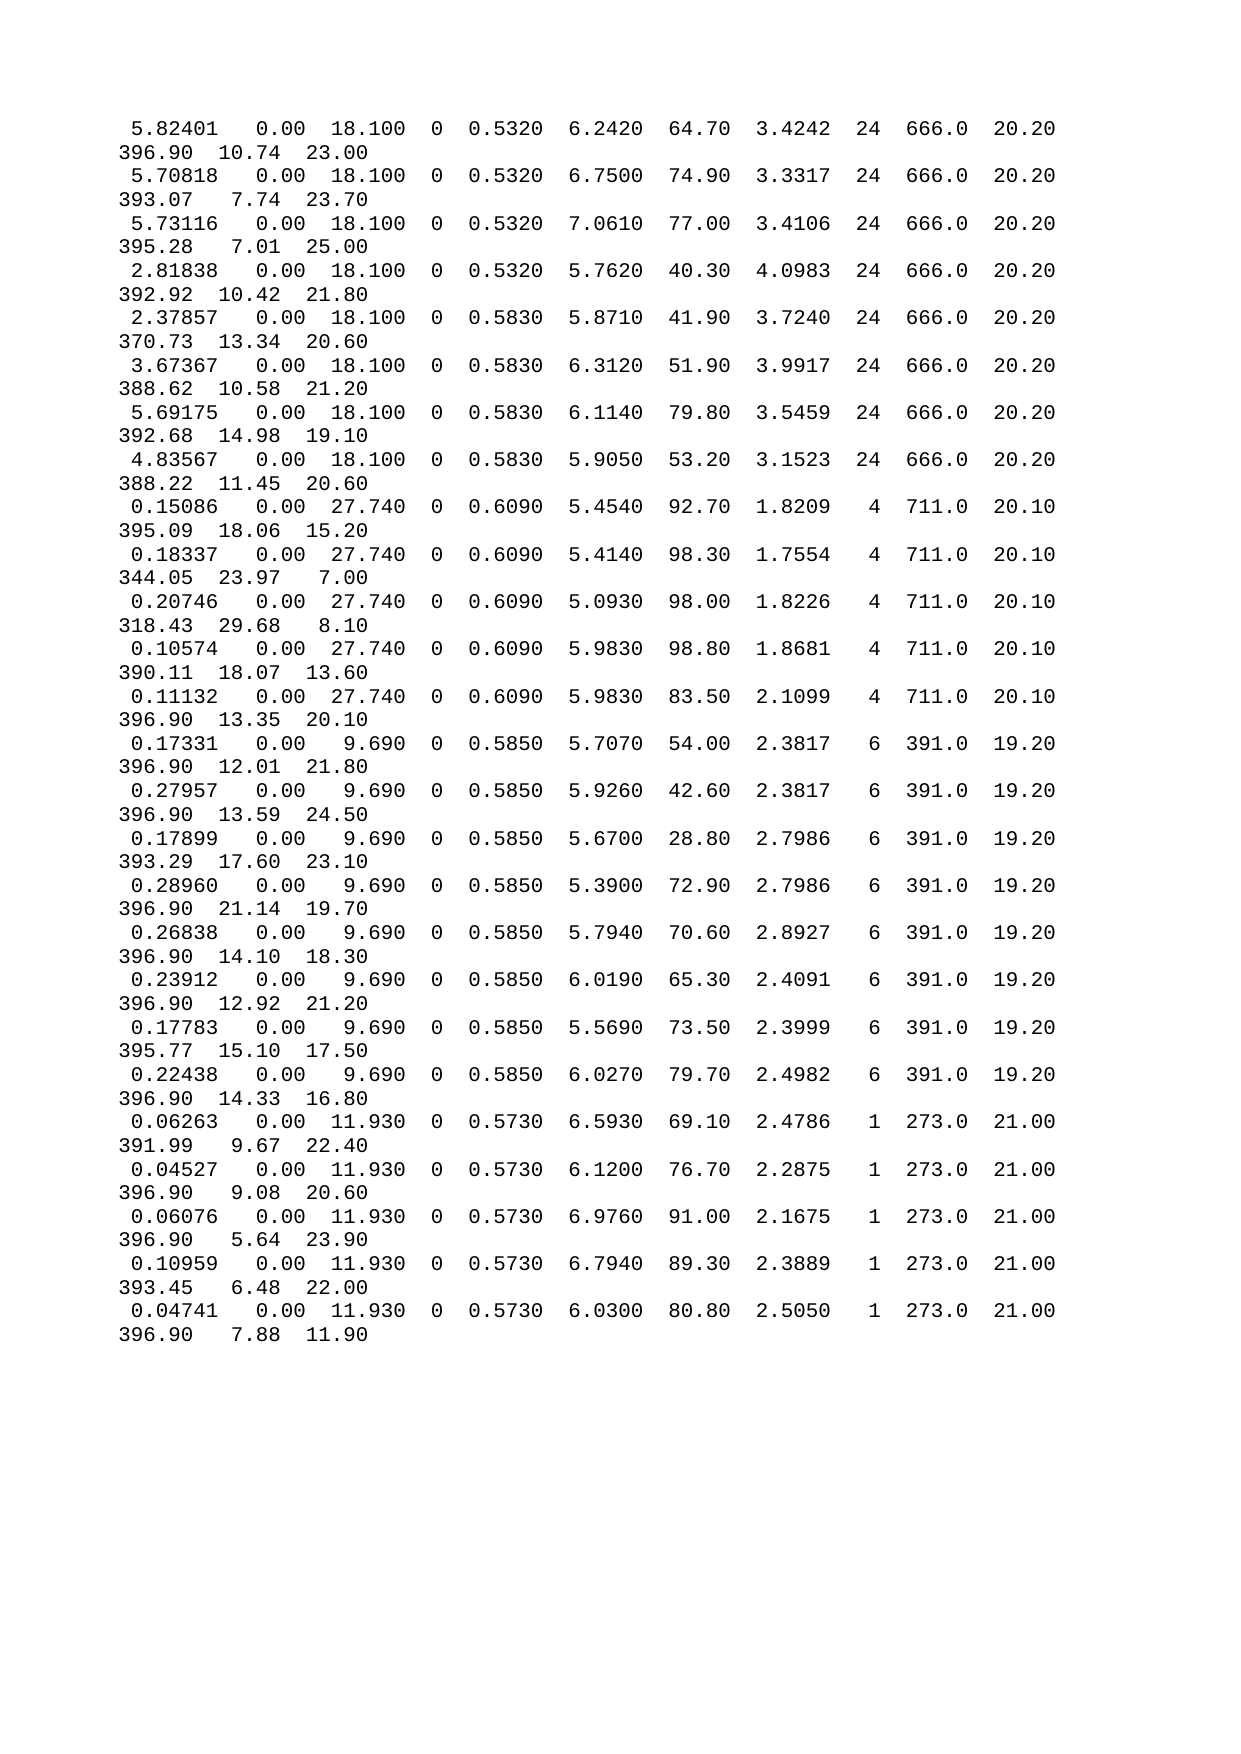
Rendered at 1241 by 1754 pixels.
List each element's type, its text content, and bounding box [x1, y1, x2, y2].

text 3.67367 0.00 18.100 0 0.5830 6.3120 51.90 3.9917 24 666.0 20.20 388.62 10.58 21.20 [118, 354, 1122, 402]
text 0.26838 0.00 9.690 0 0.5850 5.7940 70.60 2.8927 6 391.0 19.20 396.90 14.10 18.30 [118, 922, 1122, 969]
text 2.37857 0.00 18.100 0 0.5830 5.8710 41.90 3.7240 24 666.0 20.20 370.73 13.34 20.60 [118, 307, 1122, 354]
text 0.06263 0.00 11.930 0 0.5730 6.5930 69.10 2.4786 1 273.0 21.00 391.99 9.67 22.40 [118, 1111, 1122, 1158]
text 5.73116 0.00 18.100 0 0.5320 7.0610 77.00 3.4106 24 666.0 20.20 395.28 7.01 25.00 [118, 213, 1122, 260]
text 0.06076 0.00 11.930 0 0.5730 6.9760 91.00 2.1675 1 273.0 21.00 396.90 5.64 23.90 [118, 1206, 1122, 1253]
text 0.28960 0.00 9.690 0 0.5850 5.3900 72.90 2.7986 6 391.0 19.20 396.90 21.14 19.70 [118, 875, 1122, 922]
text 0.17783 0.00 9.690 0 0.5850 5.5690 73.50 2.3999 6 391.0 19.20 395.77 15.10 17.50 [118, 1017, 1122, 1064]
text 0.04741 0.00 11.930 0 0.5730 6.0300 80.80 2.5050 1 273.0 21.00 396.90 7.88 11.90 [118, 1300, 1122, 1348]
text 2.81838 0.00 18.100 0 0.5320 5.7620 40.30 4.0983 24 666.0 20.20 392.92 10.42 21.80 [118, 260, 1122, 307]
text 0.10574 0.00 27.740 0 0.6090 5.9830 98.80 1.8681 4 711.0 20.10 390.11 18.07 13.60 [118, 638, 1122, 686]
text 0.17331 0.00 9.690 0 0.5850 5.7070 54.00 2.3817 6 391.0 19.20 396.90 12.01 21.80 [118, 733, 1122, 780]
text 5.70818 0.00 18.100 0 0.5320 6.7500 74.90 3.3317 24 666.0 20.20 393.07 7.74 23.70 [118, 165, 1122, 213]
text 0.18337 0.00 27.740 0 0.6090 5.4140 98.30 1.7554 4 711.0 20.10 344.05 23.97 7.00 [118, 544, 1122, 591]
text 5.69175 0.00 18.100 0 0.5830 6.1140 79.80 3.5459 24 666.0 20.20 392.68 14.98 19.10 [118, 402, 1122, 449]
text 5.82401 0.00 18.100 0 0.5320 6.2420 64.70 3.4242 24 666.0 20.20 396.90 10.74 23.00 [118, 118, 1122, 165]
text 0.22438 0.00 9.690 0 0.5850 6.0270 79.70 2.4982 6 391.0 19.20 396.90 14.33 16.80 [118, 1064, 1122, 1111]
text 0.10959 0.00 11.930 0 0.5730 6.7940 89.30 2.3889 1 273.0 21.00 393.45 6.48 22.00 [118, 1253, 1122, 1300]
text 0.20746 0.00 27.740 0 0.6090 5.0930 98.00 1.8226 4 711.0 20.10 318.43 29.68 8.10 [118, 591, 1122, 638]
text 0.15086 0.00 27.740 0 0.6090 5.4540 92.70 1.8209 4 711.0 20.10 395.09 18.06 15.20 [118, 496, 1122, 544]
text 0.27957 0.00 9.690 0 0.5850 5.9260 42.60 2.3817 6 391.0 19.20 396.90 13.59 24.50 [118, 780, 1122, 827]
text 0.04527 0.00 11.930 0 0.5730 6.1200 76.70 2.2875 1 273.0 21.00 396.90 9.08 20.60 [118, 1158, 1122, 1206]
text 0.17899 0.00 9.690 0 0.5850 5.6700 28.80 2.7986 6 391.0 19.20 393.29 17.60 23.10 [118, 827, 1122, 875]
text 0.23912 0.00 9.690 0 0.5850 6.0190 65.30 2.4091 6 391.0 19.20 396.90 12.92 21.20 [118, 969, 1122, 1017]
text 0.11132 0.00 27.740 0 0.6090 5.9830 83.50 2.1099 4 711.0 20.10 396.90 13.35 20.10 [118, 686, 1122, 733]
text 4.83567 0.00 18.100 0 0.5830 5.9050 53.20 3.1523 24 666.0 20.20 388.22 11.45 20.60 [118, 449, 1122, 496]
